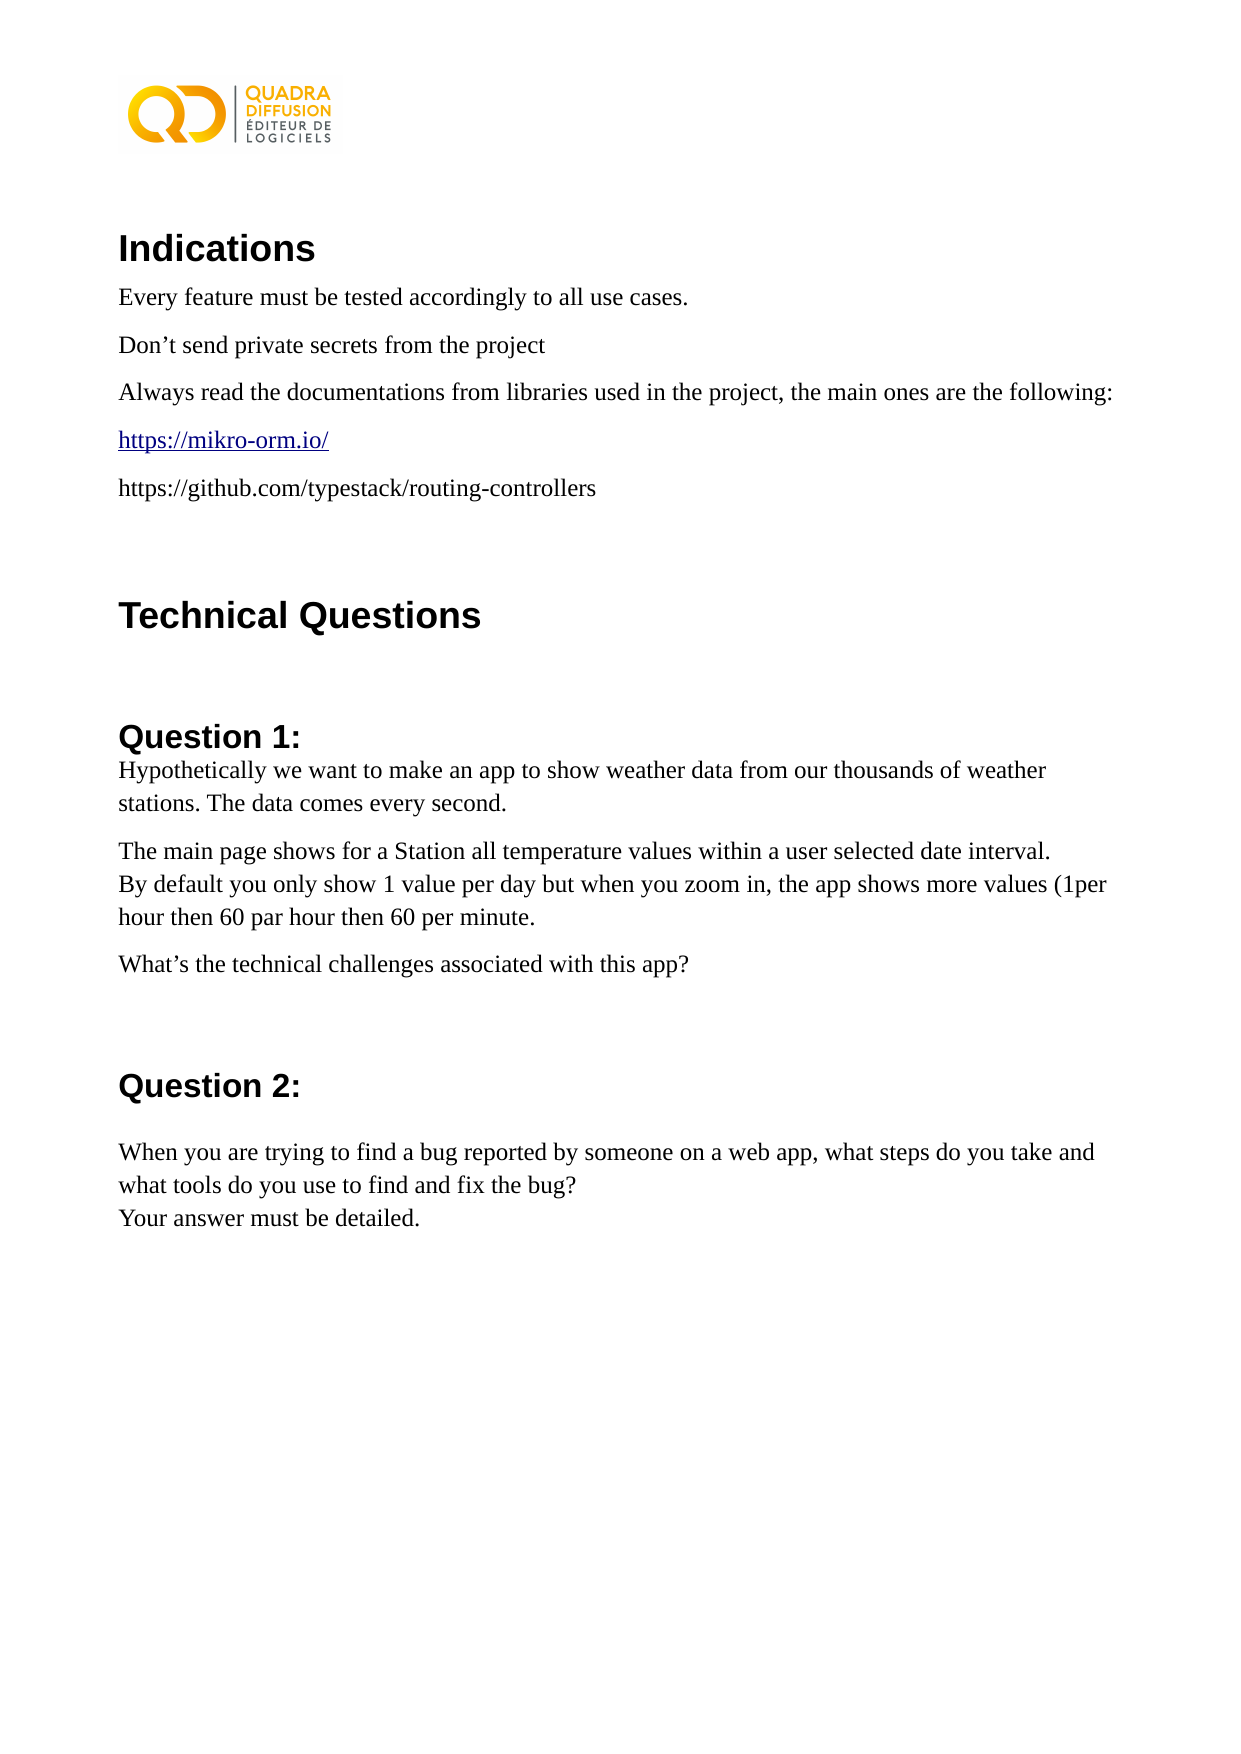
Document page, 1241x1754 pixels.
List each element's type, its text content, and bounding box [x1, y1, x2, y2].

text Don’t send private secrets from the project [118, 330, 1122, 358]
subtitle Indications [118, 227, 1122, 270]
text The main page shows for a Station all temperature values within a user selected date interval. By default you only show 1 value per day but when you zoom in, the app shows more values (1per hour then 60 par hour then 60 per minute. [118, 836, 1122, 931]
subtitle Technical Questions [118, 593, 1122, 636]
subtitle Question 1: [118, 717, 1122, 755]
text https://mikro-orm.io/ [118, 425, 1122, 454]
text When you are trying to find a bug reported by someone on a web app, what steps do you take and what tools do you use to find and fix the bug? Your answer must be detailed. [118, 1104, 1122, 1232]
subtitle Question 2: [118, 1066, 1122, 1104]
text Always read the documentations from libraries used in the project, the main ones are the following: [118, 377, 1122, 406]
text Hypothetically we want to make an app to show weather data from our thousands of weather stations. The data comes every second. [118, 755, 1122, 817]
text Every feature must be tested accordingly to all use cases. [118, 282, 1122, 311]
text https://github.com/typestack/routing-controllers [118, 473, 1122, 501]
text What’s the technical challenges associated with this app? [118, 949, 1122, 978]
